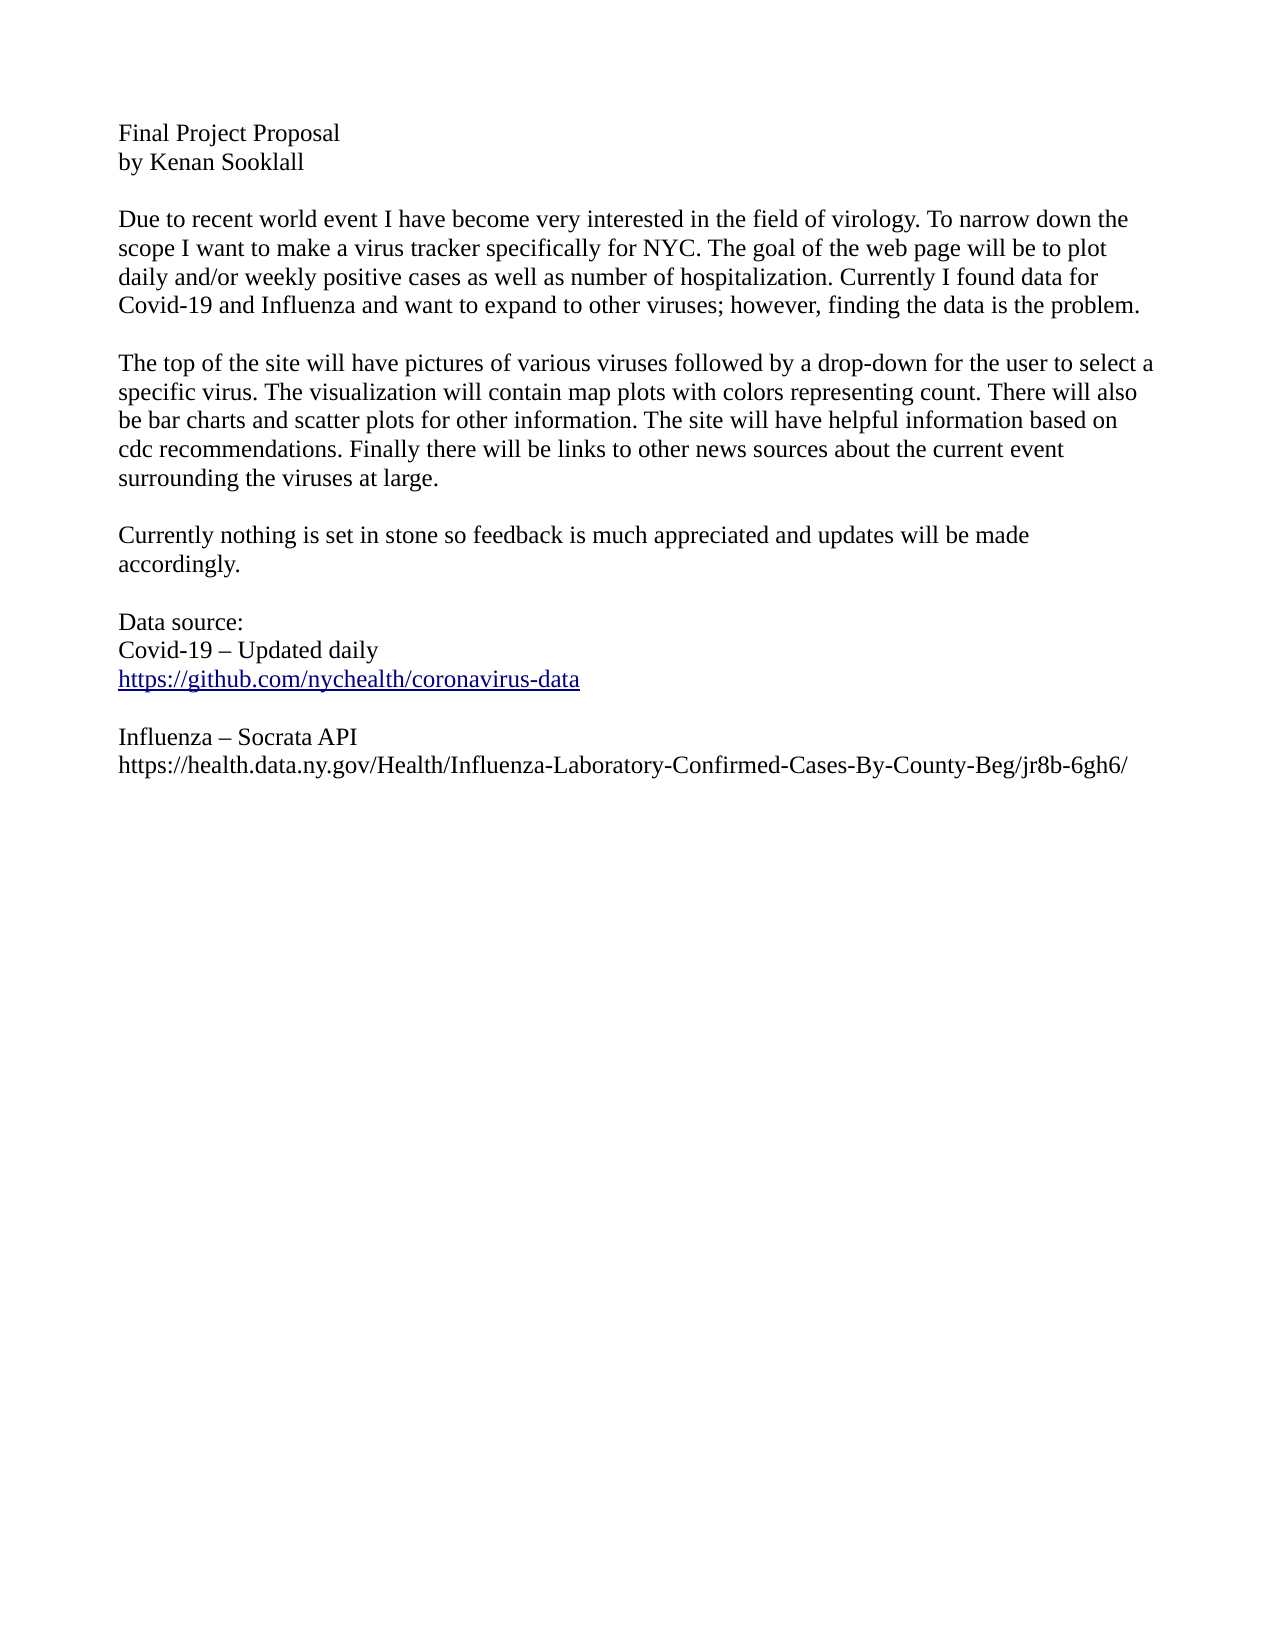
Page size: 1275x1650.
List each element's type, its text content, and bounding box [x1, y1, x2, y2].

text Covid-19 – Updated daily [118, 636, 1157, 664]
text Due to recent world event I have become very interested in the field of virology. To narrow down the scope I want to make a virus tracker specifically for NYC. The goal of the web page will be to plot daily and/or weekly positive cases as well as number of hospitalization. Currently I found data for Covid-19 and Influenza and want to expand to other viruses; however, finding the data is the problem. [118, 204, 1157, 319]
text Influenza – Socrata API [118, 722, 1157, 751]
text Currently nothing is set in stone so feedback is much appreciated and updates will be made accordingly. [118, 521, 1157, 578]
text The top of the site will have pictures of various viruses followed by a drop-down for the user to select a specific virus. The visualization will contain map plots with colors representing count. There will also be bar charts and scatter plots for other information. The site will have helpful information based on cdc recommendations. Finally there will be links to other news sources about the current event surrounding the viruses at large. [118, 348, 1157, 492]
text Final Project Proposal [118, 118, 1157, 147]
text https://github.com/nychealth/coronavirus-data [118, 664, 1157, 693]
text by Kenan Sooklall [118, 147, 1157, 176]
text https://health.data.ny.gov/Health/Influenza-Laboratory-Confirmed-Cases-By-County-Beg/jr8b-6gh6/ [118, 751, 1157, 779]
text Data source: [118, 607, 1157, 636]
